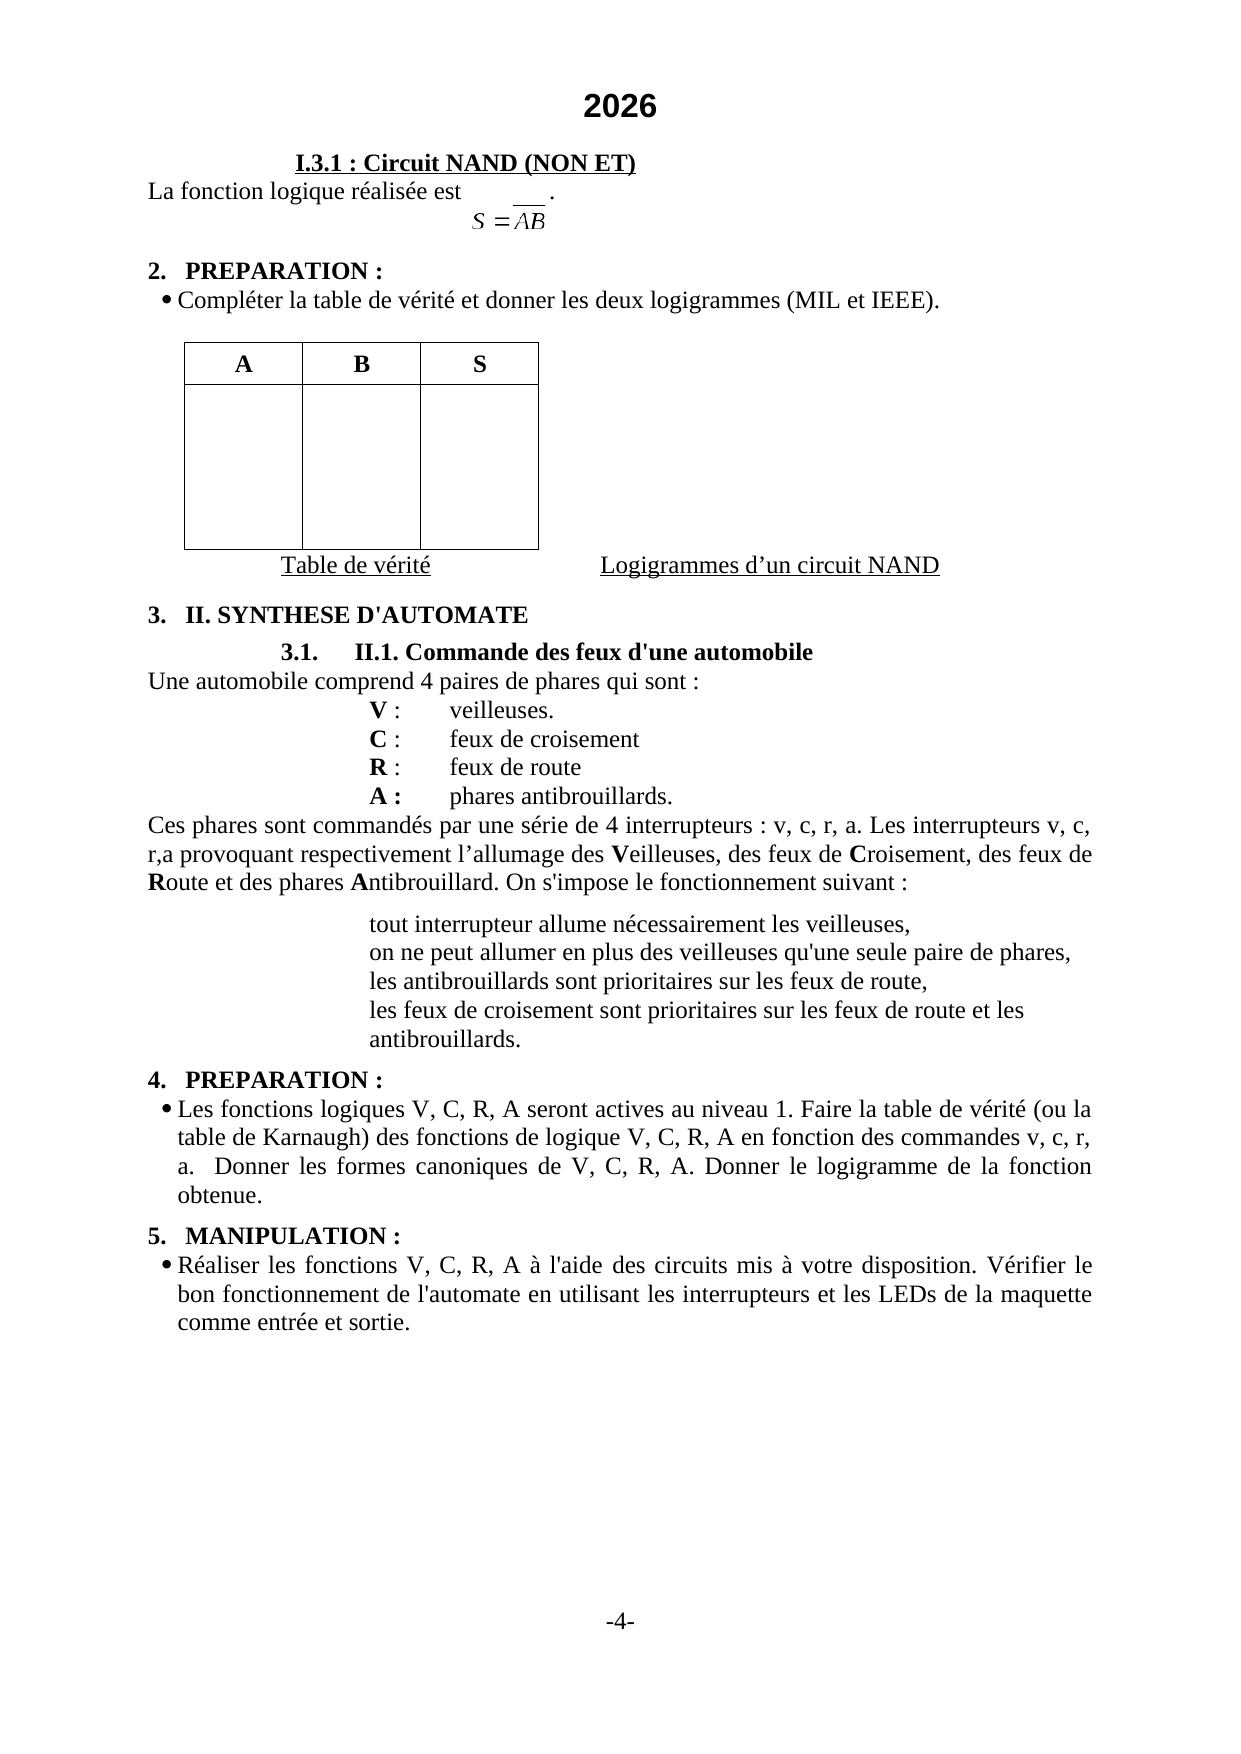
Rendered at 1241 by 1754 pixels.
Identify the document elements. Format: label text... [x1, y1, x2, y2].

table_cell [303, 466, 420, 508]
list Compléter la table de vérité et donner les deux logigrammes (MIL et IEEE). [162, 285, 1093, 313]
subtitle II. Synthese d'automate [148, 591, 1093, 629]
text on ne peut allumer en plus des veilleuses qu'une seule paire de phares, [332, 937, 1093, 966]
table_cell [303, 425, 420, 466]
text I.3.1 : Circuit NAND (NON ET) [295, 148, 1093, 176]
table_cell [185, 425, 302, 466]
text La fonction logique réalisée est . [148, 176, 1093, 235]
table_cell [421, 385, 538, 425]
subtitle II.1. Commande des feux d'une automobile [281, 629, 1093, 666]
subtitle PREPARATION : [148, 1065, 1093, 1094]
table_cell [421, 508, 538, 549]
text Table de vérité Logigrammes d’un circuit NAND [148, 550, 1093, 579]
table_header A [185, 343, 302, 383]
table_cell [539, 466, 1240, 508]
subtitle manipulation : [148, 1221, 1093, 1250]
list Les fonctions logiques V, C, R, A seront actives au niveau 1. Faire la table de vérité (ou la table de Karnaugh) des fonctions de logique V, C, R, A en fonction des commandes v, c, r, a. Donner les formes canoniques de V, C, R, A. Donner le logigramme de la fonction obtenue. [162, 1094, 1093, 1209]
text les feux de croisement sont prioritaires sur les feux de route et les antibrouillards. [332, 995, 1093, 1052]
table_cell [185, 508, 302, 549]
text tout interrupteur allume nécessairement les veilleuses, [332, 909, 1093, 937]
text Ces phares sont commandés par une série de 4 interrupteurs : v, c, r, a. Les interrupteurs v, c, r,a provoquant respectivement l’allumage des Veilleuses, des feux de Croisement, des feux de Route et des phares Antibrouillard. On s'impose le fonctionnement suivant : [148, 810, 1093, 896]
table_cell [303, 385, 420, 425]
table_cell [303, 508, 420, 549]
table_cell [185, 466, 302, 508]
subtitle PREPARATION : [148, 247, 1093, 285]
text C : feux de croisement [332, 724, 1093, 752]
table_cell [421, 466, 538, 508]
table_cell [539, 508, 1240, 549]
table_header S [421, 343, 538, 383]
table_header [539, 342, 1240, 466]
list Réaliser les fonctions V, C, R, A à l'aide des circuits mis à votre disposition. Vérifier le bon fonctionnement de l'automate en utilisant les interrupteurs et les LEDs de la maquette comme entrée et sortie. [162, 1250, 1093, 1336]
table_header B [303, 343, 420, 383]
table_cell [185, 385, 302, 425]
text les antibrouillards sont prioritaires sur les feux de route, [332, 966, 1093, 995]
text Une automobile comprend 4 paires de phares qui sont : [148, 666, 1093, 695]
table_cell [421, 425, 538, 466]
text V : veilleuses. [332, 695, 1093, 724]
text A : phares antibrouillards. [332, 781, 1093, 810]
text R : feux de route [332, 752, 1093, 781]
